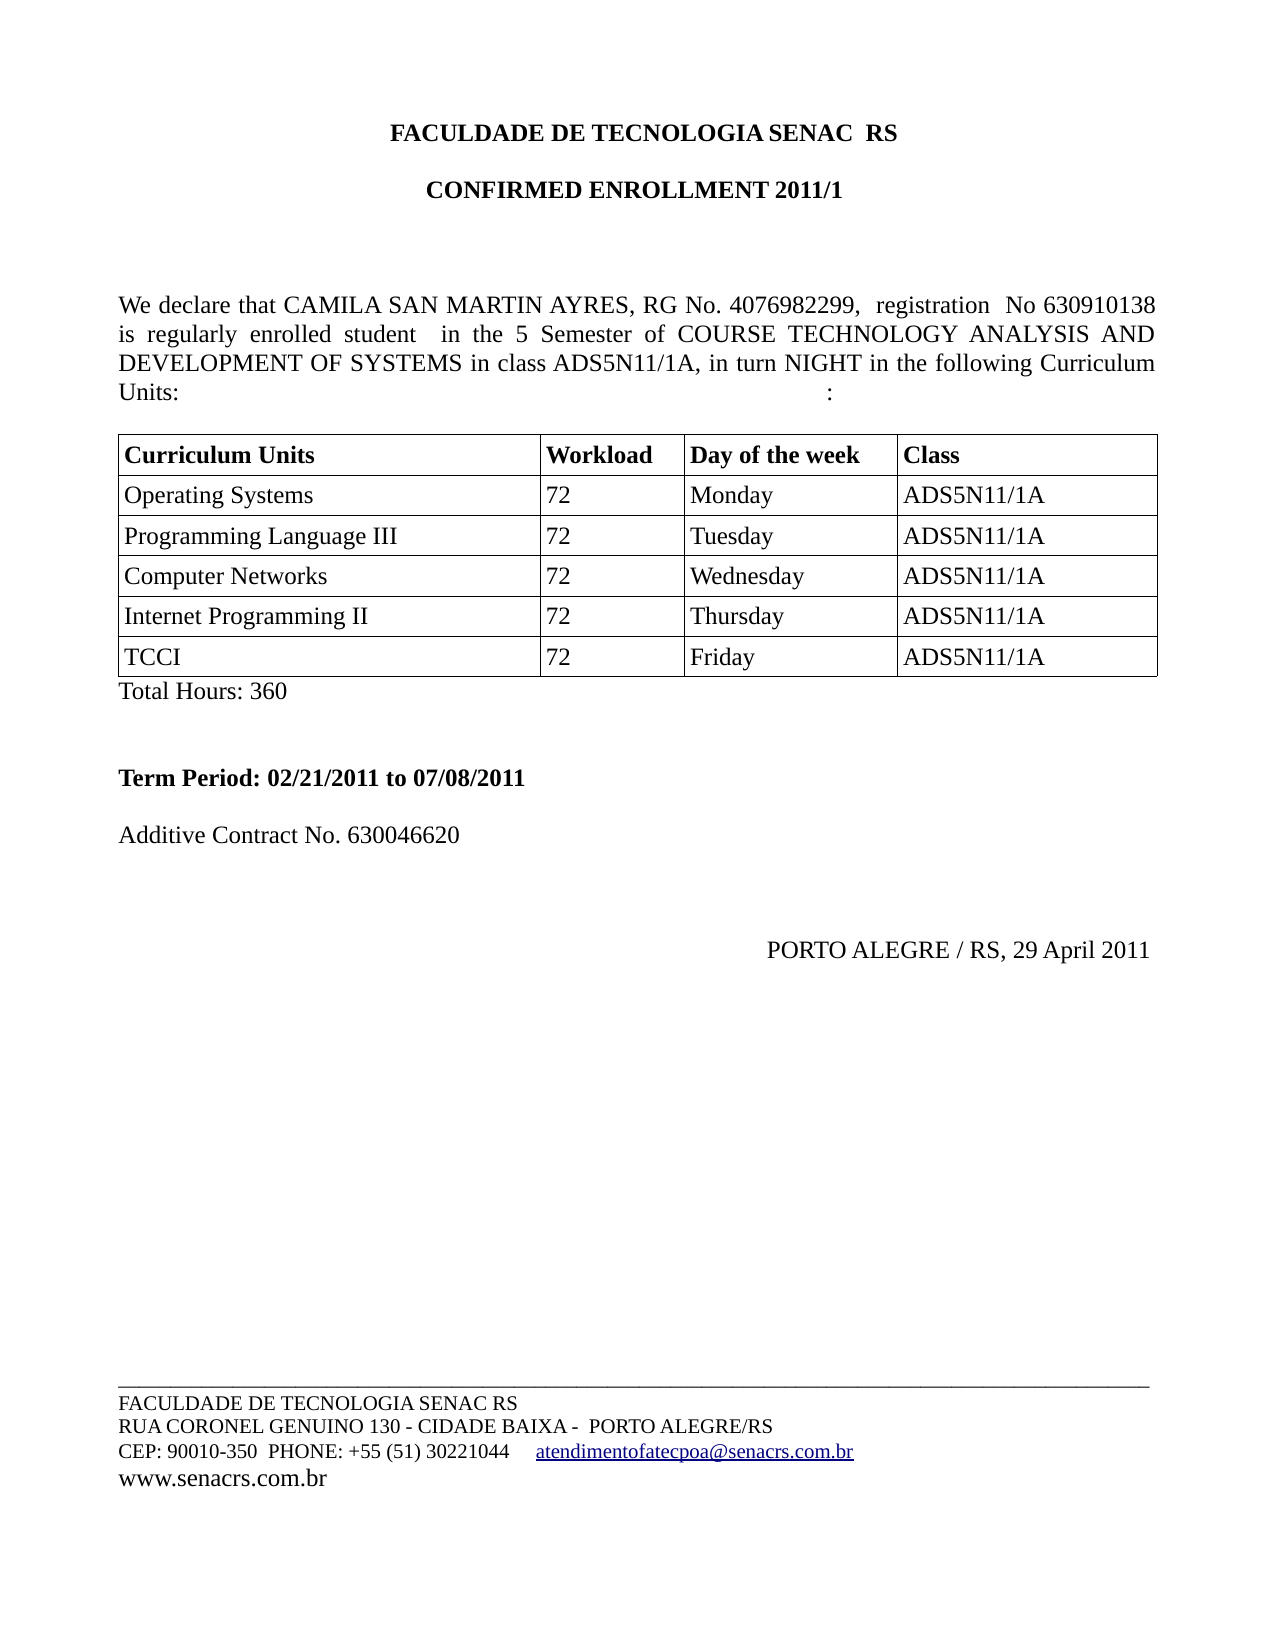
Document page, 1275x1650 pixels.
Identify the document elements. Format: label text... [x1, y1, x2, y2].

table_cell Wednesday [685, 556, 897, 596]
table_cell ADS5N11/1A [898, 556, 1157, 596]
table_cell Thursday [685, 597, 897, 636]
text ___________________________________________________________________________________________________ [118, 1366, 1157, 1390]
table_cell Monday [685, 476, 897, 515]
text CONFIRMED ENROLLMENT 2011/1 [118, 176, 1157, 204]
table_header Curriculum Units [119, 435, 540, 475]
table_cell Tuesday [685, 516, 897, 555]
text PORTO ALEGRE / RS, 29 April 2011 [118, 935, 1157, 964]
text Total Hours: 360 [118, 677, 1157, 705]
table_header Day of the week [685, 435, 897, 475]
table_cell Programming Language III [119, 516, 540, 555]
table_cell 72 [541, 556, 684, 596]
table_cell ADS5N11/1A [898, 597, 1157, 636]
text Term Period: 02/21/2011 to 07/08/2011 Additive Contract No. 630046620 [118, 705, 1157, 906]
table_cell TCCI [119, 637, 540, 676]
table_cell 72 [541, 597, 684, 636]
text CEP: 90010-350 PHONE: +55 (51) 30221044 atendimentofatecpoa@senacrs.com.br [118, 1438, 1157, 1463]
table_header Workload [541, 435, 684, 475]
text FACULDADE DE TECNOLOGIA SENAC RS [118, 118, 1157, 176]
text We declare that CAMILA SAN MARTIN AYRES, RG No. 4076982299, registration No 630910138 is regularly enrolled student in the 5 Semester of COURSE TECHNOLOGY ANALYSIS AND DEVELOPMENT OF SYSTEMS in class ADS5N11/1A, in turn NIGHT in the following Curriculum Units: : [118, 233, 1157, 434]
table_cell Friday [685, 637, 897, 676]
table_header Class [898, 435, 1157, 475]
text FACULDADE DE TECNOLOGIA SENAC RS [118, 1390, 1157, 1414]
table_cell 72 [541, 637, 684, 676]
table_cell Internet Programming II [119, 597, 540, 636]
table_cell 72 [541, 476, 684, 515]
table_cell ADS5N11/1A [898, 476, 1157, 515]
table_cell Operating Systems [119, 476, 540, 515]
table_cell Computer Networks [119, 556, 540, 596]
text RUA CORONEL GENUINO 130 - CIDADE BAIXA - PORTO ALEGRE/RS [118, 1414, 1157, 1438]
table_cell ADS5N11/1A [898, 637, 1157, 676]
table_cell ADS5N11/1A [898, 516, 1157, 555]
table_cell 72 [541, 516, 684, 555]
text www.senacrs.com.br [118, 1463, 1157, 1491]
